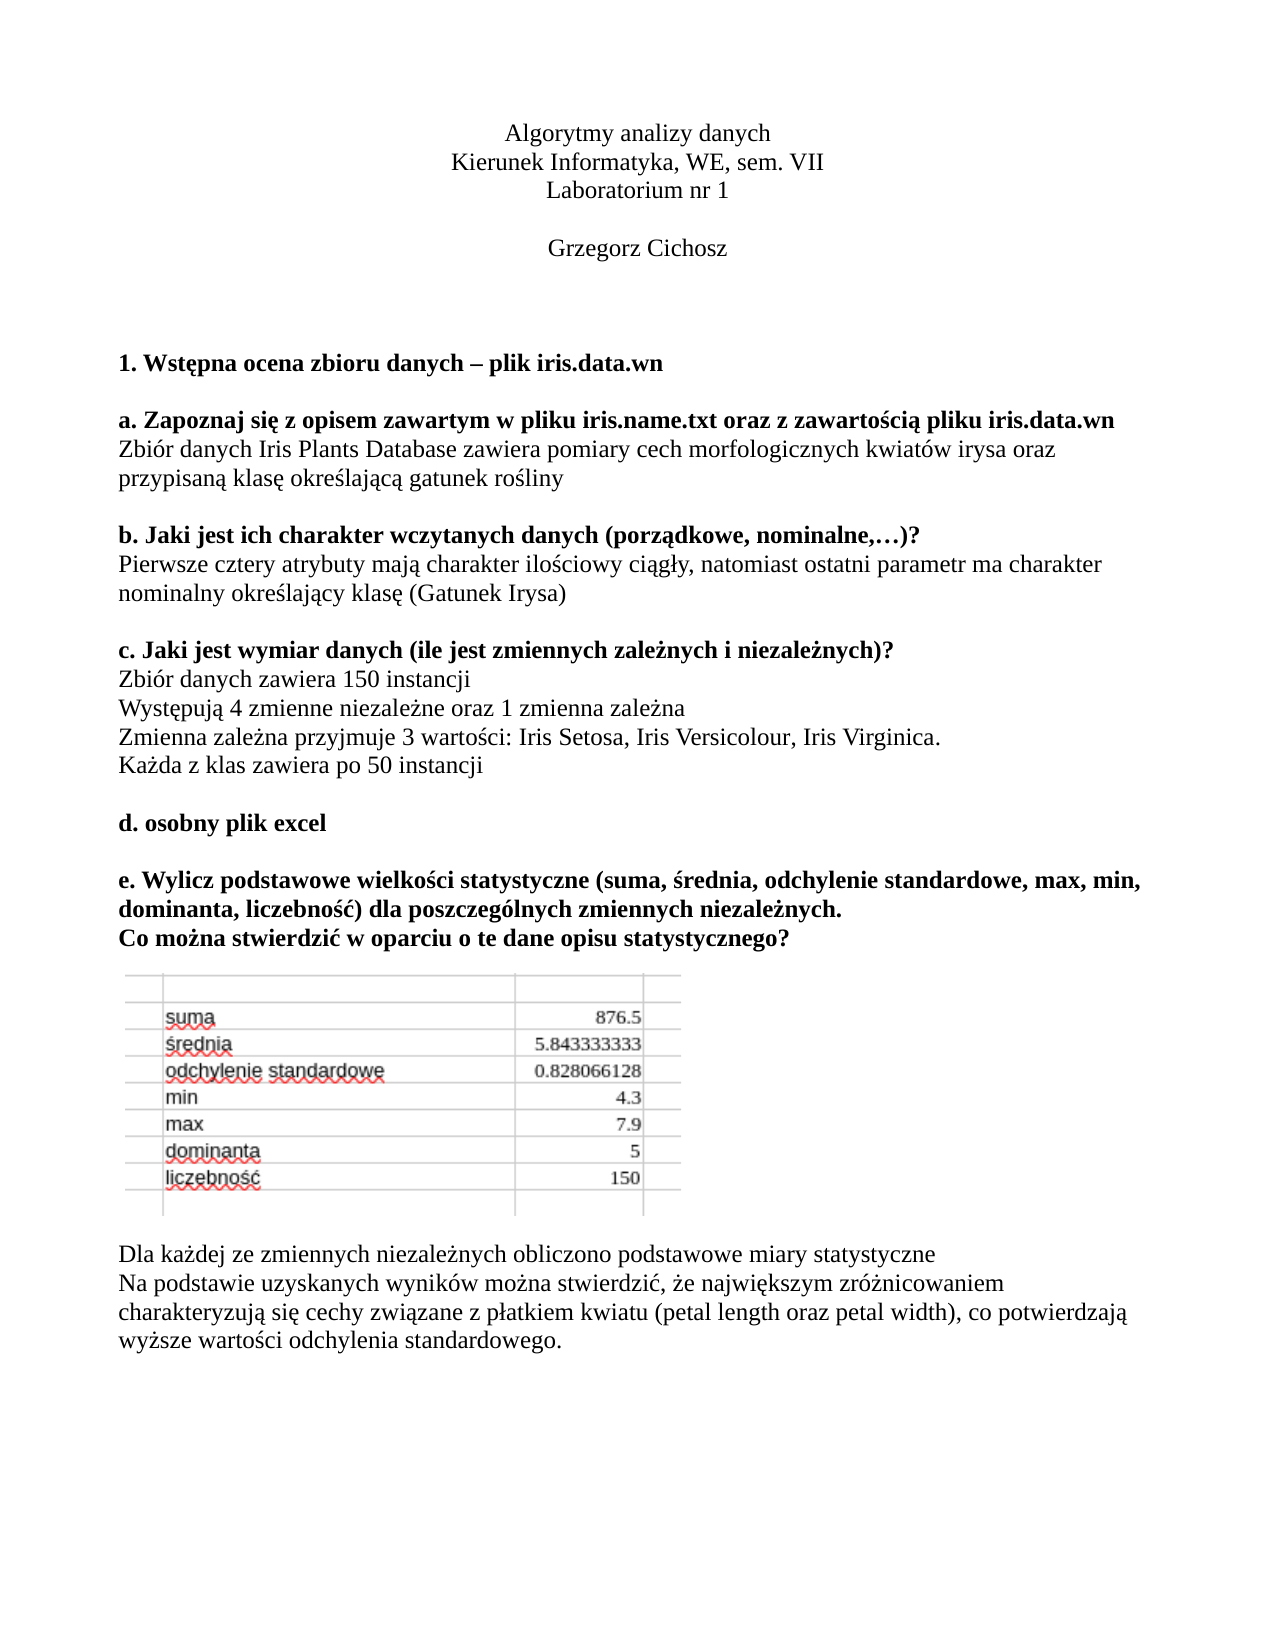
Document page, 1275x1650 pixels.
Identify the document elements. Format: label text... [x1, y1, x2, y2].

text Kierunek Informatyka, WE, sem. VII [118, 147, 1157, 176]
text b. Jaki jest ich charakter wczytanych danych (porządkowe, nominalne,…)? Pierwsze cztery atrybuty mają charakter ilościowy ciągły, natomiast ostatni parametr ma charakter nominalny określający klasę (Gatunek Irysa) [118, 521, 1157, 636]
text c. Jaki jest wymiar danych (ile jest zmiennych zależnych i niezależnych)? Zbiór danych zawiera 150 instancji Występują 4 zmienne niezależne oraz 1 zmienna zależna Zmienna zależna przyjmuje 3 wartości: Iris Setosa, Iris Versicolour, Iris Virginica. Każda z klas zawiera po 50 instancji d. osobny plik excel [118, 636, 1157, 866]
text Co można stwierdzić w oparciu o te dane opisu statystycznego? [118, 923, 1157, 981]
text a. Zapoznaj się z opisem zawartym w pliku iris.name.txt oraz z zawartością pliku iris.data.wn Zbiór danych Iris Plants Database zawiera pomiary cech morfologicznych kwiatów irysa oraz przypisaną klasę określającą gatunek rośliny [118, 377, 1157, 521]
text e. Wylicz podstawowe wielkości statystyczne (suma, średnia, odchylenie standardowe, max, min, dominanta, liczebność) dla poszczególnych zmiennych niezależnych. [118, 866, 1157, 923]
text Algorytmy analizy danych [118, 118, 1157, 147]
text 1. Wstępna ocena zbioru danych – plik iris.data.wn [118, 348, 1157, 377]
text Laboratorium nr 1 Grzegorz Cichosz [118, 176, 1157, 262]
text Dla każdej ze zmiennych niezależnych obliczono podstawowe miary statystyczne Na podstawie uzyskanych wyników można stwierdzić, że największym zróżnicowaniem charakteryzują się cechy związane z płatkiem kwiatu (petal length oraz petal width), co potwierdzają wyższe wartości odchylenia standardowego. [118, 1211, 1157, 1354]
picture [125, 973, 682, 1216]
